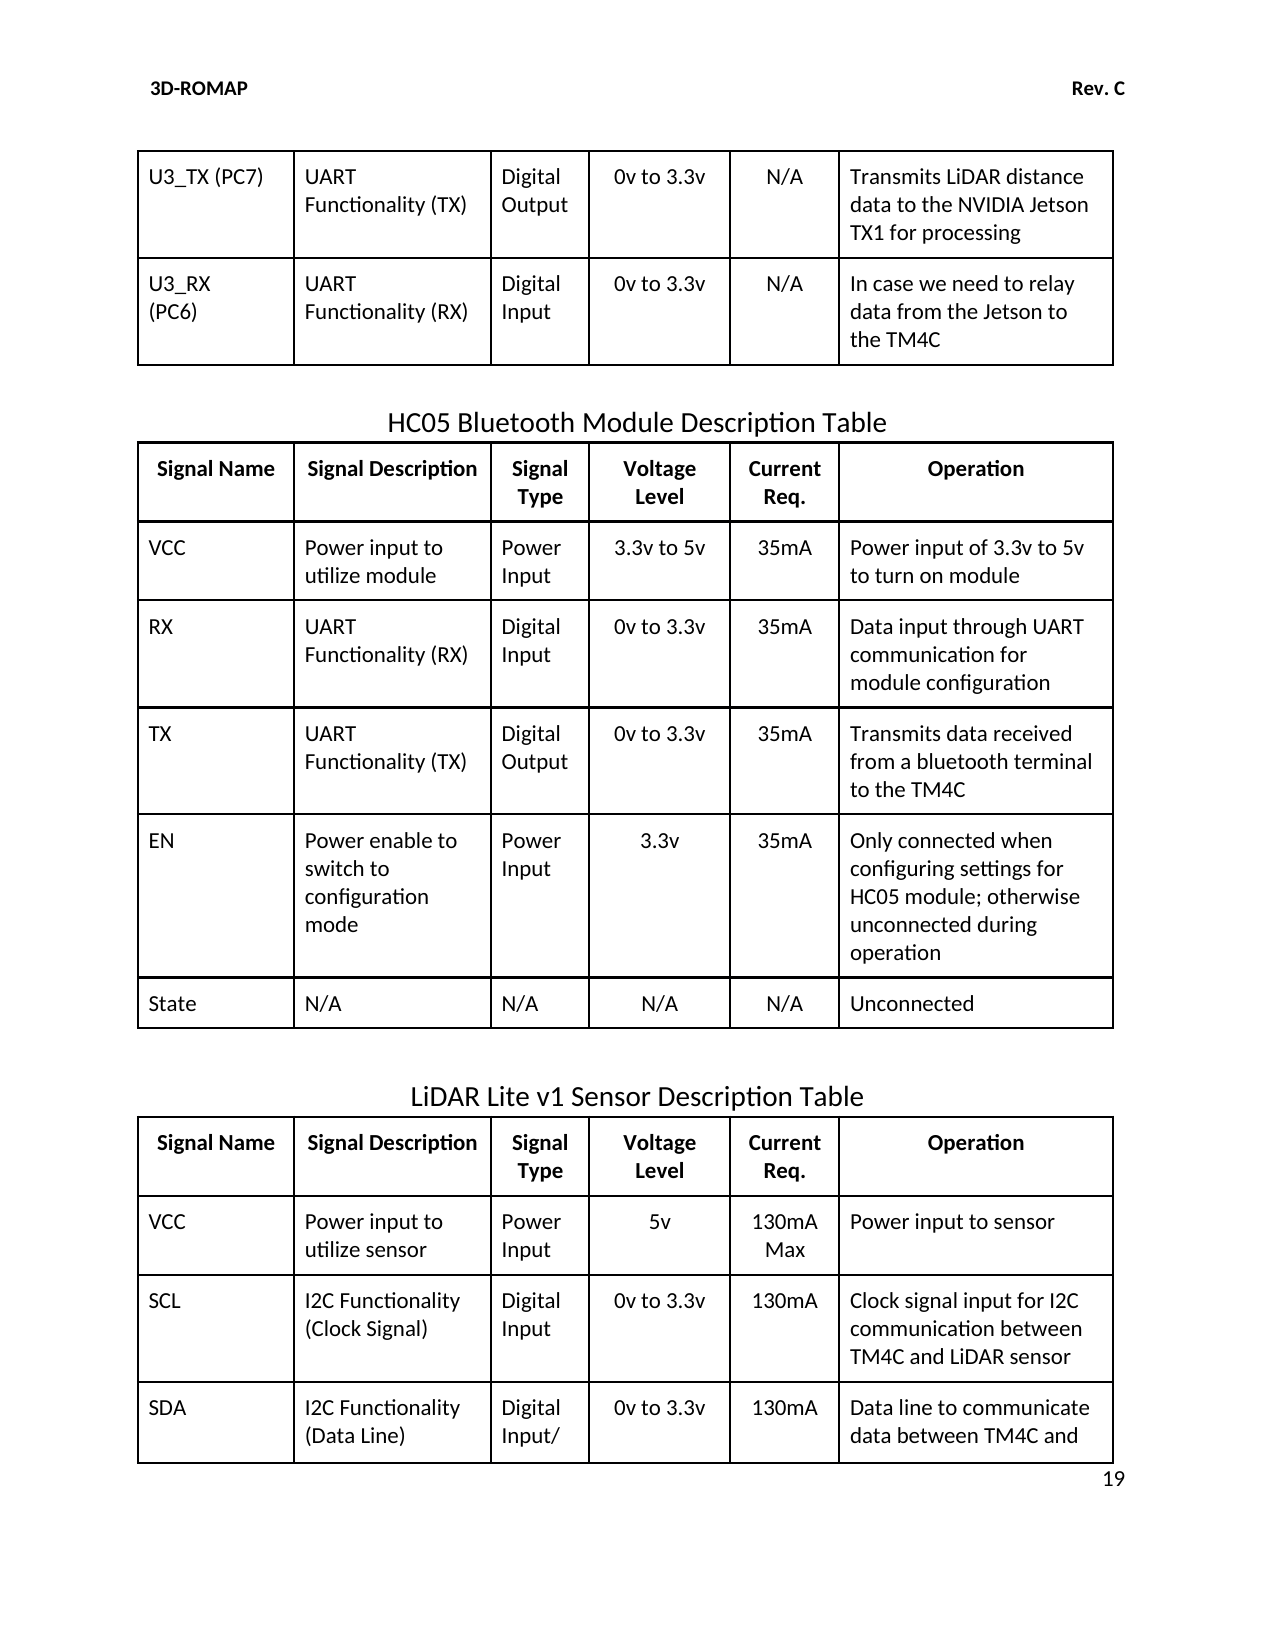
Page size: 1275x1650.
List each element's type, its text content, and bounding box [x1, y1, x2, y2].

table_cell RX [139, 601, 293, 706]
table_header Signal Name [139, 1118, 293, 1194]
table_cell 35mA [731, 523, 838, 599]
table_cell Transmits LiDAR distance data to the NVIDIA Jetson TX1 for processing [840, 152, 1112, 257]
table_cell EN [139, 815, 293, 976]
table_cell N/A [731, 152, 838, 257]
table_cell UART Functionality (TX) [295, 709, 490, 813]
table_cell 35mA [731, 815, 838, 976]
table_cell N/A [731, 259, 838, 364]
table_cell 130mA [731, 1383, 838, 1462]
table_header Signal Description [295, 1118, 490, 1194]
table_cell U3_TX (PC7) [139, 152, 293, 257]
table_cell Digital Input [492, 601, 588, 706]
table_header Voltage Level [590, 444, 729, 520]
table_cell Power input of 3.3v to 5v to turn on module [840, 523, 1112, 599]
table_cell N/A [590, 979, 729, 1027]
table_cell Digital Input [492, 1276, 588, 1381]
table_cell 0v to 3.3v [590, 1276, 729, 1381]
text HC05 Bluetooth Module Description Table [150, 404, 1125, 439]
table_header Signal Type [492, 1118, 588, 1194]
table_cell In case we need to relay data from the Jetson to the TM4C [840, 259, 1112, 364]
table_cell 130mA Max [731, 1197, 838, 1273]
table_header Signal Name [139, 444, 293, 520]
table_cell Power enable to switch to configuration mode [295, 815, 490, 976]
table_cell TX [139, 709, 293, 813]
table_cell I2C Functionality (Data Line) [295, 1383, 490, 1462]
table_cell VCC [139, 523, 293, 599]
table_cell 0v to 3.3v [590, 601, 729, 706]
table_header Current Req. [731, 1118, 838, 1194]
table_cell Power input to utilize sensor [295, 1197, 490, 1273]
table_cell Data line to communicate data between TM4C and [840, 1383, 1112, 1462]
table_cell 3.3v to 5v [590, 523, 729, 599]
table_cell U3_RX (PC6) [139, 259, 293, 364]
table_cell N/A [295, 979, 490, 1027]
table_cell Transmits data received from a bluetooth terminal to the TM4C [840, 709, 1112, 813]
table_header Voltage Level [590, 1118, 729, 1194]
table_cell Digital Input/ [492, 1383, 588, 1462]
table_cell VCC [139, 1197, 293, 1273]
table_cell SDA [139, 1383, 293, 1462]
table_cell Power Input [492, 815, 588, 976]
table_header Operation [840, 444, 1112, 520]
table_header Signal Type [492, 444, 588, 520]
table_header Current Req. [731, 444, 838, 520]
table_header Signal Description [295, 444, 490, 520]
table_cell 35mA [731, 709, 838, 813]
table_cell UART Functionality (RX) [295, 259, 490, 364]
table_cell Clock signal input for I2C communication between TM4C and LiDAR sensor [840, 1276, 1112, 1381]
table_cell UART Functionality (TX) [295, 152, 490, 257]
table_cell Only connected when configuring settings for HC05 module; otherwise unconnected during operation [840, 815, 1112, 976]
table_cell Power input to utilize module [295, 523, 490, 599]
table_cell 0v to 3.3v [590, 259, 729, 364]
table_cell 3.3v [590, 815, 729, 976]
table_cell 0v to 3.3v [590, 1383, 729, 1462]
table_header Operation [840, 1118, 1112, 1194]
table_cell N/A [492, 979, 588, 1027]
table_cell 0v to 3.3v [590, 152, 729, 257]
table_cell Digital Output [492, 709, 588, 813]
table_cell 130mA [731, 1276, 838, 1381]
table_cell 35mA [731, 601, 838, 706]
table_cell UART Functionality (RX) [295, 601, 490, 706]
table_cell 0v to 3.3v [590, 709, 729, 813]
table_cell Unconnected [840, 979, 1112, 1027]
table_cell N/A [731, 979, 838, 1027]
table_cell Digital Input [492, 259, 588, 364]
table_cell Digital Output [492, 152, 588, 257]
table_cell Power input to sensor [840, 1197, 1112, 1273]
table_cell State [139, 979, 293, 1027]
table_cell Power Input [492, 523, 588, 599]
table_cell SCL [139, 1276, 293, 1381]
table_cell I2C Functionality (Clock Signal) [295, 1276, 490, 1381]
table_cell 5v [590, 1197, 729, 1273]
text LiDAR Lite v1 Sensor Description Table [150, 1078, 1125, 1113]
table_cell Power Input [492, 1197, 588, 1273]
table_cell Data input through UART communication for module configuration [840, 601, 1112, 706]
